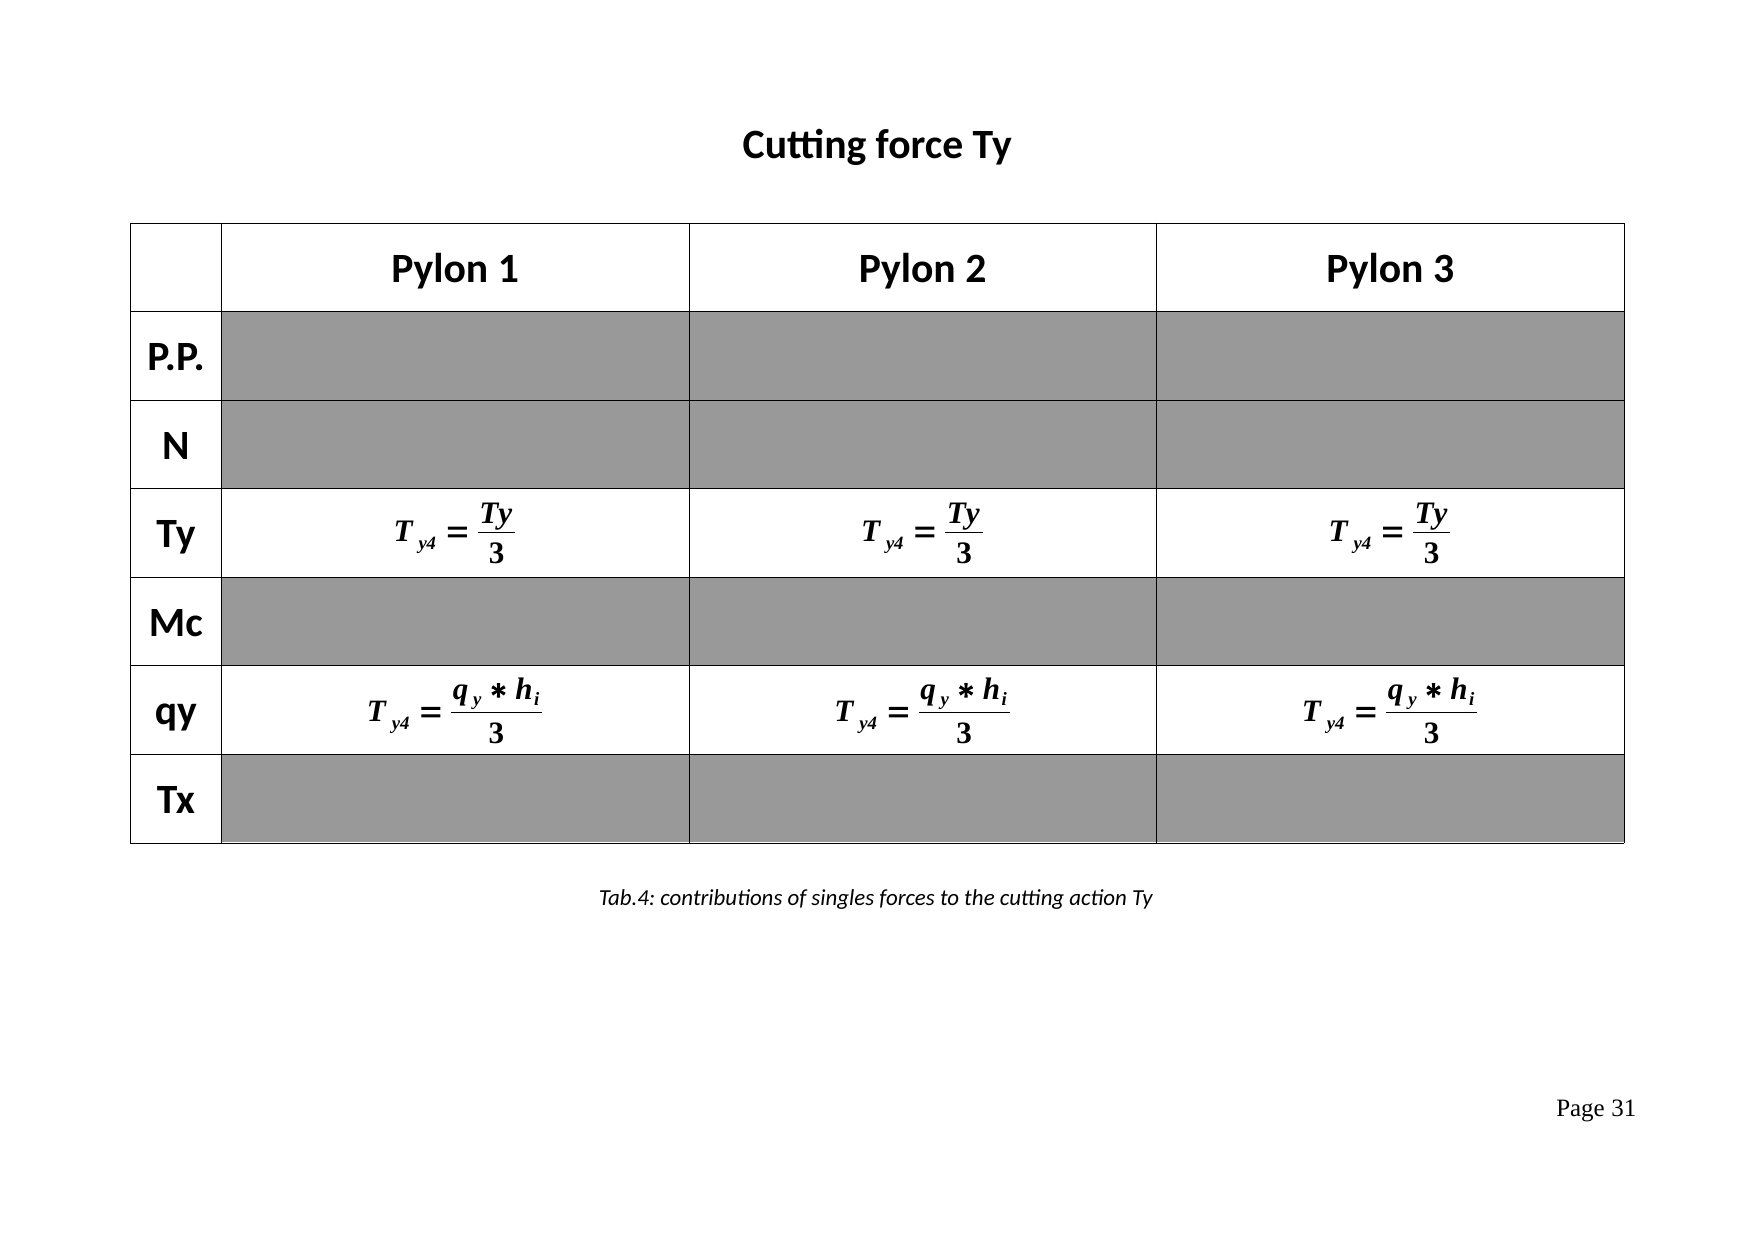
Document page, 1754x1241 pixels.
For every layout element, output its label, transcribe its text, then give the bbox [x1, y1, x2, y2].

table_cell P.P. [131, 312, 221, 400]
table_cell [222, 578, 689, 665]
table_cell [1157, 666, 1624, 754]
table_cell [1157, 489, 1624, 577]
table_cell [222, 401, 689, 488]
text Tab.4: contributions of singles forces to the cutting action Ty [118, 883, 1636, 911]
table_header [131, 224, 221, 311]
table_header Pylon 2 [690, 224, 1156, 311]
table_cell Ty [131, 489, 221, 577]
table_cell qy [131, 666, 221, 754]
table_cell [690, 578, 1156, 665]
table_cell [690, 489, 1156, 577]
table_cell [690, 312, 1156, 400]
table_cell [222, 489, 689, 577]
table_cell Mc [131, 578, 221, 665]
table_cell [690, 666, 1156, 754]
table_cell [1157, 312, 1624, 400]
table_cell [222, 666, 689, 754]
table_cell [222, 312, 689, 400]
table_header Pylon 3 [1157, 224, 1624, 311]
table_cell N [131, 401, 221, 488]
table_cell [1157, 755, 1624, 842]
table_cell [1157, 401, 1624, 488]
table_cell [1157, 578, 1624, 665]
table_cell [690, 401, 1156, 488]
table_cell Tx [131, 755, 221, 842]
table_cell [222, 755, 689, 842]
text Cutting force Ty [118, 118, 1636, 169]
table_header Pylon 1 [222, 224, 689, 311]
table_cell [690, 755, 1156, 842]
